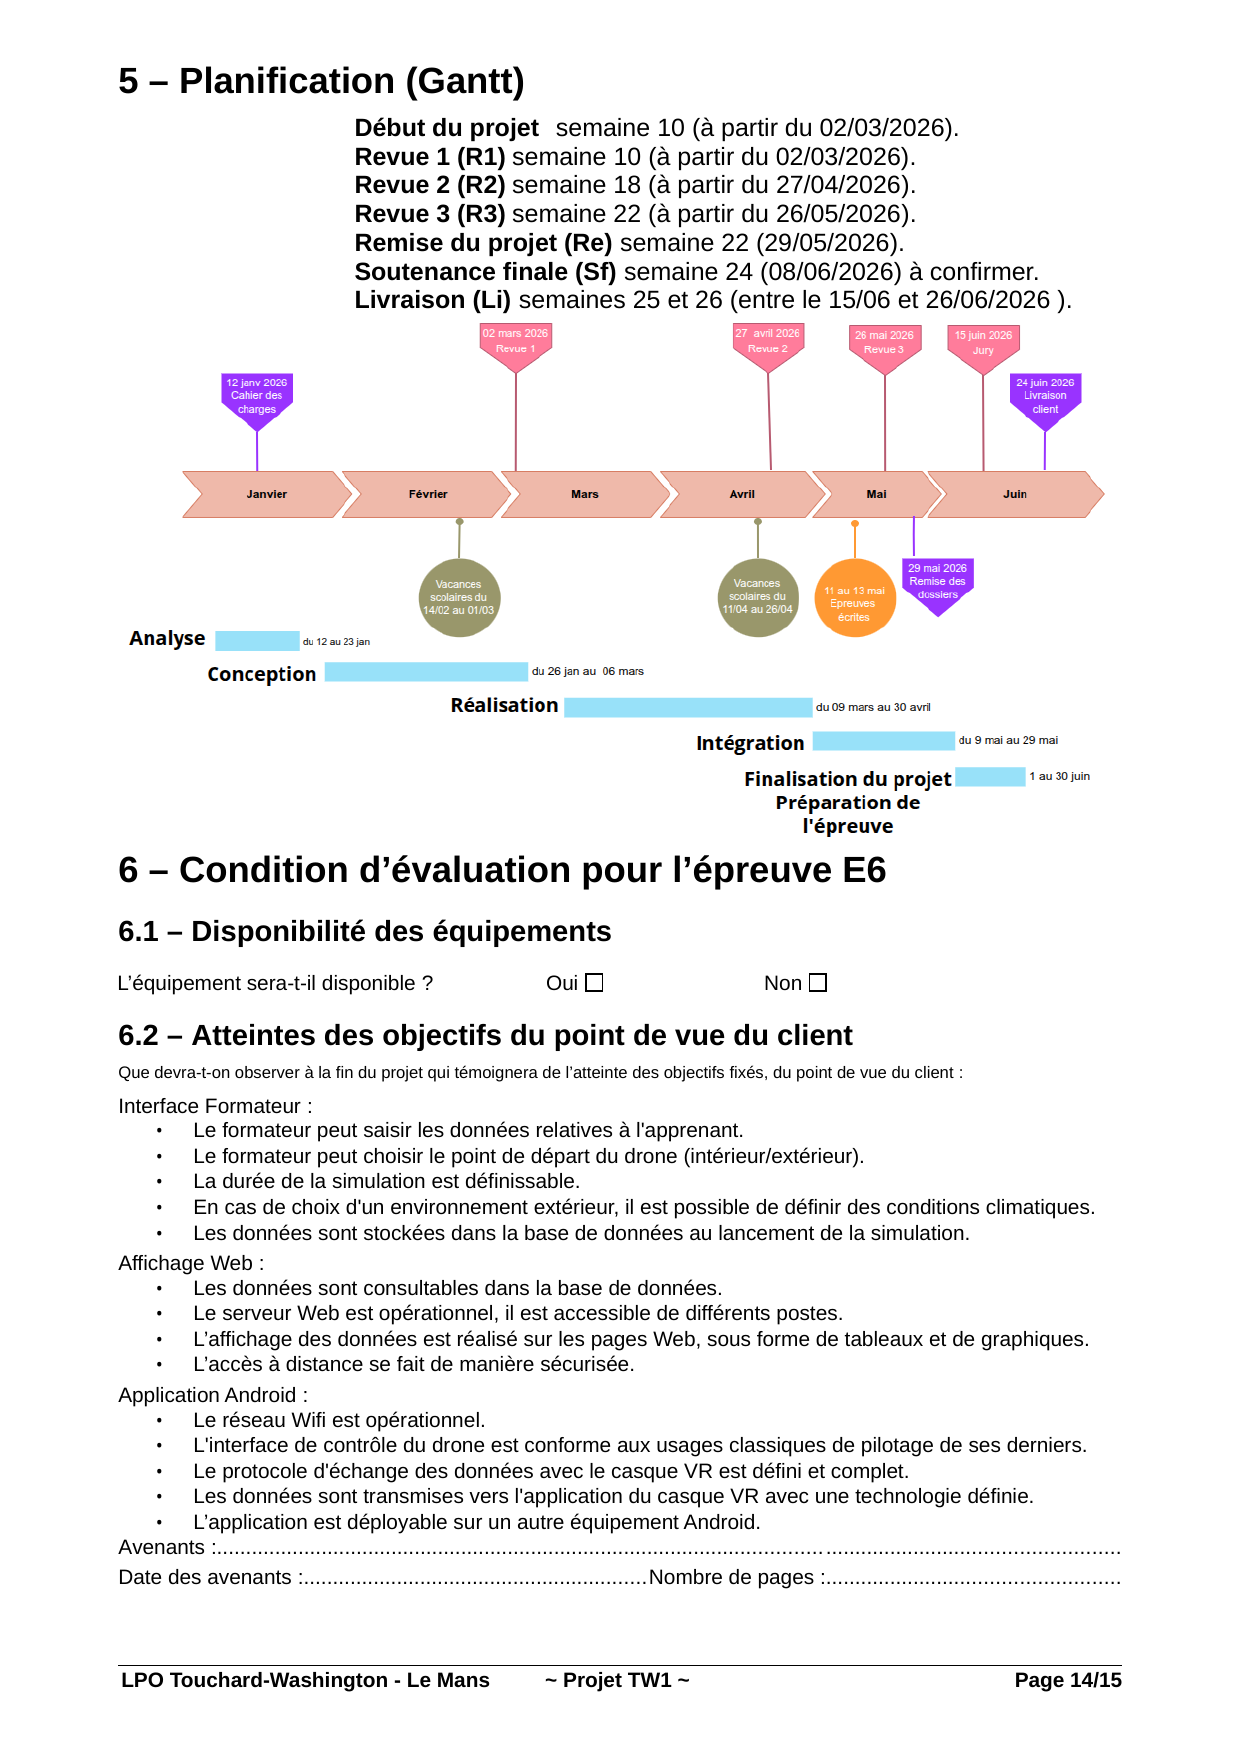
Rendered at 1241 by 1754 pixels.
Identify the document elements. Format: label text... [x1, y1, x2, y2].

subtitle Atteintes des objectifs du point de vue du client [118, 1017, 1122, 1051]
text Début du projet semaine 10 (à partir du 02/03/2026). [354, 113, 1122, 142]
list Les données sont transmises vers l'application du casque VR avec une technologie définie. [156, 1484, 1122, 1509]
text Revue 2 (R2) semaine 18 (à partir du 27/04/2026). [354, 170, 1122, 199]
text Soutenance finale (Sf) semaine 24 (08/06/2026) à confirmer. [354, 257, 1122, 285]
table_header Oui [546, 959, 764, 1006]
list L’application est déployable sur un autre équipement Android. [156, 1509, 1122, 1535]
text Avenants : [118, 1535, 1122, 1559]
text Affichage Web : [118, 1251, 1122, 1275]
list L'interface de contrôle du drone est conforme aux usages classiques de pilotage de ses derniers. [156, 1433, 1122, 1458]
picture [118, 314, 1123, 837]
subtitle Disponibilité des équipements [118, 913, 1122, 947]
list Le formateur peut choisir le point de départ du drone (intérieur/extérieur). [156, 1143, 1122, 1169]
text Revue 3 (R3) semaine 22 (à partir du 26/05/2026). [354, 199, 1122, 228]
text Livraison (Li) semaines 25 et 26 (entre le 15/06 et 26/06/2026 ). [354, 285, 1122, 314]
list Le réseau Wifi est opérationnel. [156, 1407, 1122, 1433]
text Date des avenants : Nombre de pages : [118, 1565, 1122, 1589]
table_header Non [764, 959, 1122, 1006]
list Les données sont consultables dans la base de données. [156, 1275, 1122, 1301]
text Application Android : [118, 1383, 1122, 1407]
list En cas de choix d'un environnement extérieur, il est possible de définir des conditions climatiques. [156, 1194, 1122, 1220]
list L’affichage des données est réalisé sur les pages Web, sous forme de tableaux et de graphiques. [156, 1326, 1122, 1352]
list Les données sont stockées dans la base de données au lancement de la simulation. [156, 1220, 1122, 1245]
list L’accès à distance se fait de manière sécurisée. [156, 1352, 1122, 1377]
subtitle Condition d’évaluation pour l’épreuve E6 [118, 848, 1122, 890]
text Remise du projet (Re) semaine 22 (29/05/2026). [354, 228, 1122, 257]
list Le serveur Web est opérationnel, il est accessible de différents postes. [156, 1301, 1122, 1326]
list La durée de la simulation est définissable. [156, 1169, 1122, 1194]
list Le formateur peut saisir les données relatives à l'apprenant. [156, 1118, 1122, 1143]
text Revue 1 (R1) semaine 10 (à partir du 02/03/2026). [354, 142, 1122, 170]
text Que devra-t-on observer à la fin du projet qui témoignera de l’atteinte des objectifs fixés, du point de vue du client : [118, 1063, 1122, 1082]
table_header L’équipement sera-t-il disponible ? [117, 959, 546, 1006]
list Le protocole d'échange des données avec le casque VR est défini et complet. [156, 1458, 1122, 1484]
text Interface Formateur : [118, 1094, 1122, 1118]
subtitle Planification (Gantt) [118, 59, 1122, 101]
